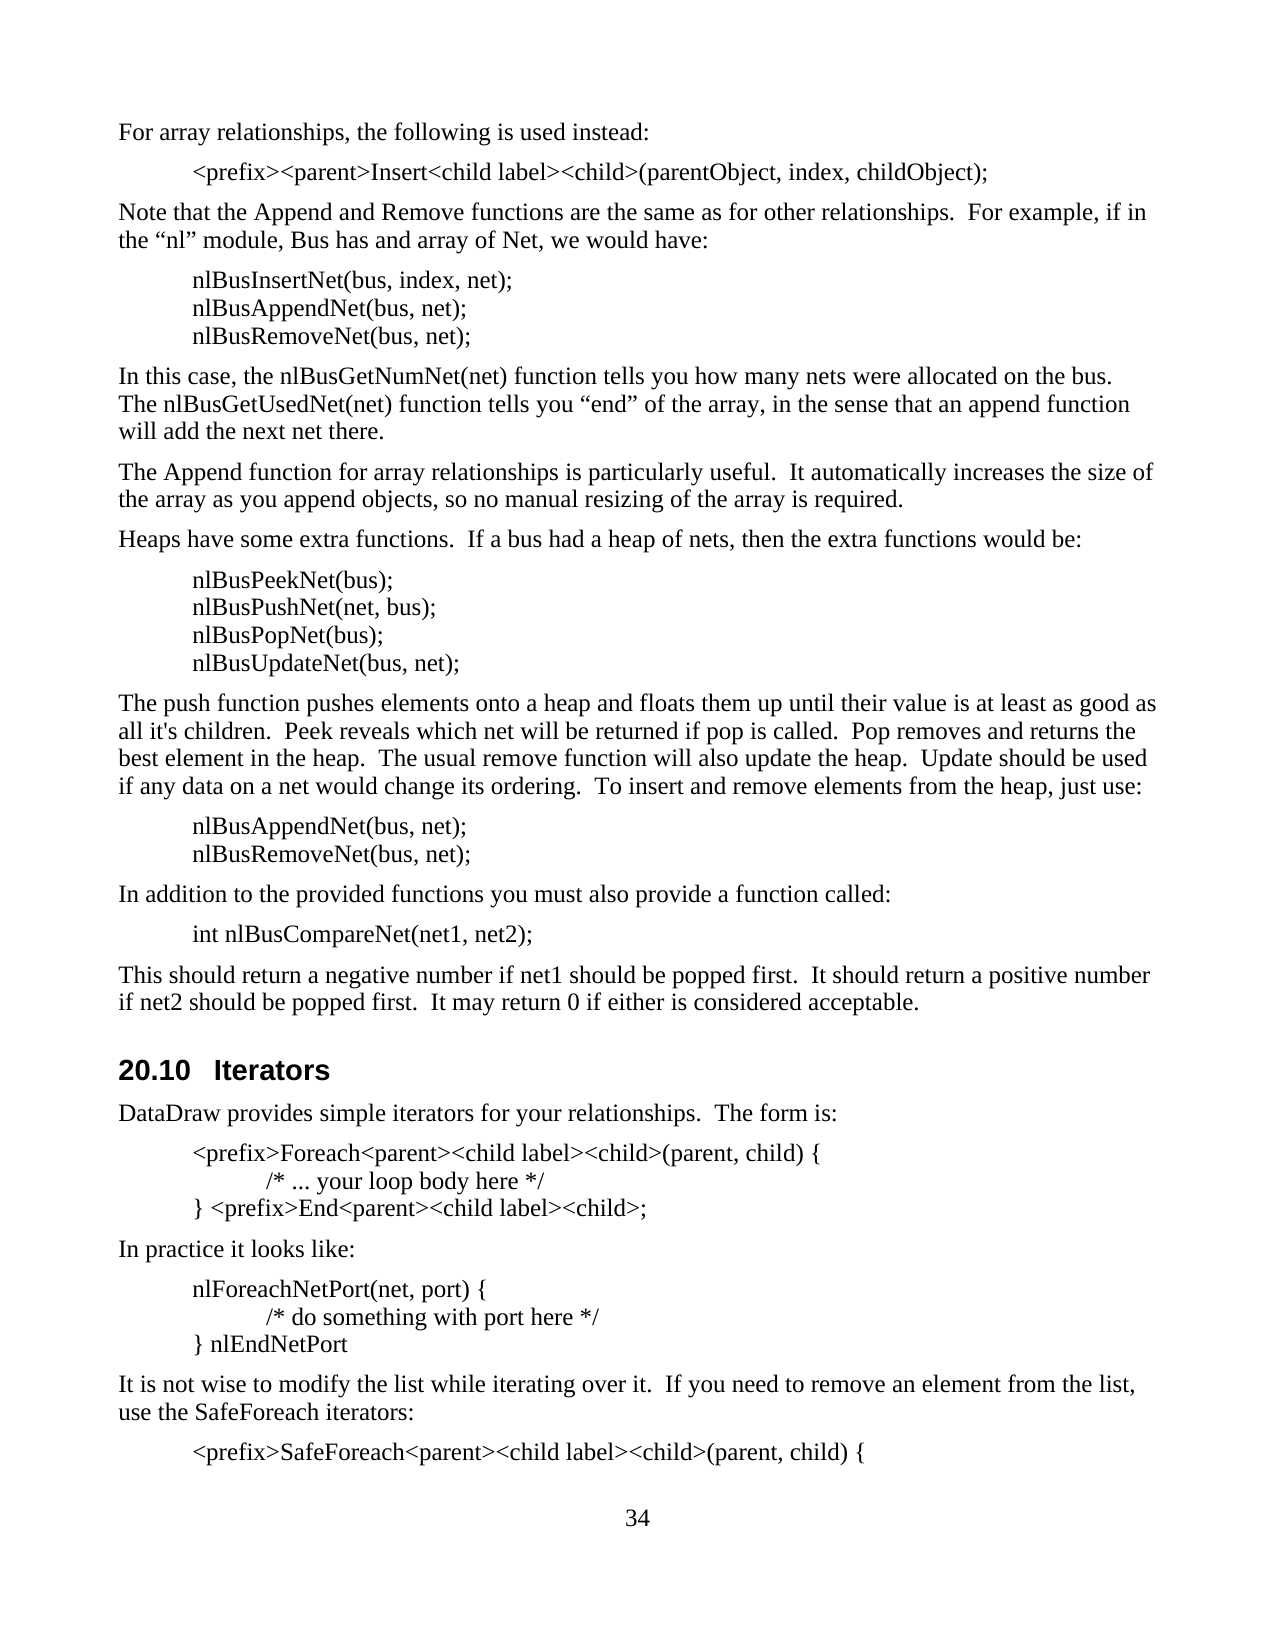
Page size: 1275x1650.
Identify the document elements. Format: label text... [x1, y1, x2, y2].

text nlBusUpdateNet(bus, net); [118, 649, 1157, 677]
text The Append function for array relationships is particularly useful. It automatically increases the size of the array as you append objects, so no manual resizing of the array is required. [118, 458, 1157, 513]
text This should return a negative number if net1 should be popped first. It should return a positive number if net2 should be popped first. It may return 0 if either is considered acceptable. [118, 961, 1157, 1016]
text nlForeachNetPort(net, port) { /* do something with port here */ [118, 1275, 1157, 1330]
subtitle Iterators [118, 1054, 1157, 1086]
text <prefix><parent>Insert<child label><child>(parentObject, index, childObject); [118, 158, 1157, 186]
text /* ... your loop body here */ [118, 1167, 1157, 1194]
text nlBusPeekNet(bus); [118, 566, 1157, 593]
text nlBusRemoveNet(bus, net); [118, 840, 1157, 868]
text int nlBusCompareNet(net1, net2); [118, 921, 1157, 948]
text <prefix>Foreach<parent><child label><child>(parent, child) { [118, 1139, 1157, 1167]
text <prefix>SafeForeach<parent><child label><child>(parent, child) { [118, 1438, 1157, 1466]
text nlBusAppendNet(bus, net); [118, 812, 1157, 840]
text nlBusAppendNet(bus, net); [118, 294, 1157, 322]
text nlBusPopNet(bus); [118, 621, 1157, 649]
text In practice it looks like: [118, 1235, 1157, 1262]
text For array relationships, the following is used instead: [118, 118, 1157, 146]
text In this case, the nlBusGetNumNet(net) function tells you how many nets were allocated on the bus. The nlBusGetUsedNet(net) function tells you “end” of the array, in the sense that an append function will add the next net there. [118, 362, 1157, 445]
text It is not wise to modify the list while iterating over it. If you need to remove an element from the list, use the SafeForeach iterators: [118, 1371, 1157, 1426]
text Note that the Append and Remove functions are the same as for other relationships. For example, if in the “nl” module, Bus has and array of Net, we would have: [118, 198, 1157, 254]
text DataDraw provides simple iterators for your relationships. The form is: [118, 1099, 1157, 1127]
text } nlEndNetPort [118, 1330, 1157, 1358]
text nlBusRemoveNet(bus, net); [118, 322, 1157, 349]
text The push function pushes elements onto a heap and floats them up until their value is at least as good as all it's children. Peek reveals which net will be returned if pop is called. Pop removes and returns the best element in the heap. The usual remove function will also update the heap. Update should be used if any data on a net would change its ordering. To insert and remove elements from the heap, just use: [118, 689, 1157, 800]
text In addition to the provided functions you must also provide a function called: [118, 880, 1157, 908]
text Heaps have some extra functions. If a bus had a heap of nets, then the extra functions would be: [118, 526, 1157, 553]
text } <prefix>End<parent><child label><child>; [118, 1194, 1157, 1222]
text nlBusPushNet(net, bus); [118, 593, 1157, 621]
text nlBusInsertNet(bus, index, net); [118, 266, 1157, 294]
